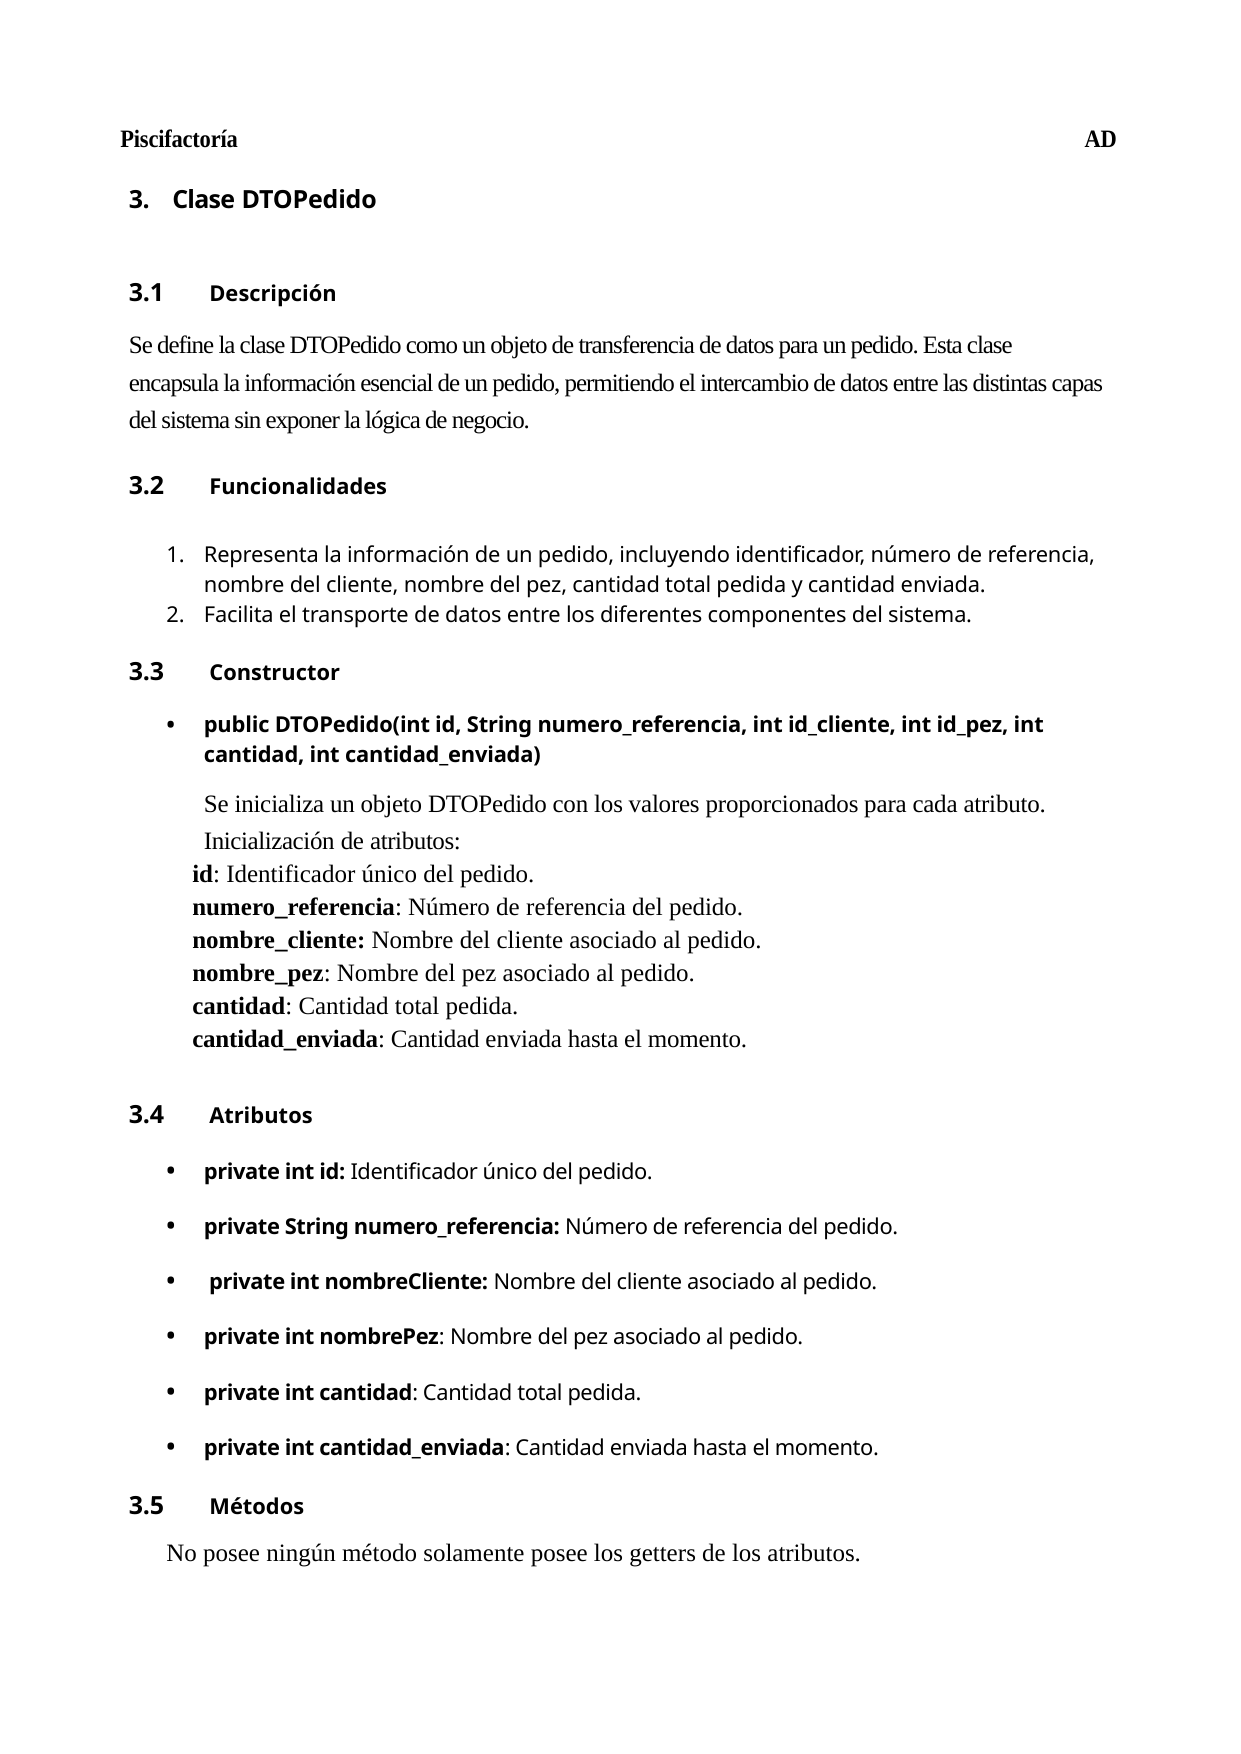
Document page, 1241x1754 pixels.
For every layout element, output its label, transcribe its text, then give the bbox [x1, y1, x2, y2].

list Representa la información de un pedido, incluyendo identificador, número de referencia, nombre del cliente, nombre del pez, cantidad total pedida y cantidad enviada. [166, 539, 1122, 599]
list numero_referencia: Número de referencia del pedido. [162, 892, 1122, 921]
subtitle Constructor [129, 653, 1122, 688]
text No posee ningún método solamente posee los getters de los atributos. [166, 1538, 1096, 1567]
text Se inicializa un objeto DTOPedido con los valores proporcionados para cada atributo. [204, 789, 1109, 817]
subtitle Clase DTOPedido [129, 182, 1122, 216]
list cantidad: Cantidad total pedida. [162, 991, 1122, 1020]
text Inicialización de atributos: [204, 826, 1122, 855]
list id: Identificador único del pedido. [162, 859, 1122, 888]
list nombre_pez: Nombre del pez asociado al pedido. [162, 958, 1122, 987]
list private int cantidad_enviada: Cantidad enviada hasta el momento. [166, 1428, 1122, 1462]
list private int nombrePez: Nombre del pez asociado al pedido. [166, 1318, 1122, 1352]
subtitle Atributos [129, 1097, 1122, 1131]
text Se define la clase DTOPedido como un objeto de transferencia de datos para un pedido. Esta clase encapsula la información esencial de un pedido, permitiendo el intercambio de datos entre las distintas capas del sistema sin exponer la lógica de negocio. [129, 330, 1105, 434]
subtitle Funcionalidades [129, 467, 1122, 501]
list nombre_cliente: Nombre del cliente asociado al pedido. [162, 925, 1122, 954]
list private int cantidad: Cantidad total pedida. [166, 1373, 1122, 1407]
list Facilita el transporte de datos entre los diferentes componentes del sistema. [166, 599, 1122, 628]
subtitle public DTOPedido(int id, String numero_referencia, int id_cliente, int id_pez, int cantidad, int cantidad_enviada) [166, 709, 1122, 768]
list private int nombreCliente: Nombre del cliente asociado al pedido. [166, 1263, 1122, 1297]
subtitle Métodos [129, 1487, 1122, 1522]
list private int id: Identificador único del pedido. [166, 1152, 1122, 1186]
list private String numero_referencia: Número de referencia del pedido. [166, 1207, 1122, 1242]
list cantidad_enviada: Cantidad enviada hasta el momento. [162, 1024, 1122, 1053]
subtitle Descripción [129, 275, 1122, 309]
